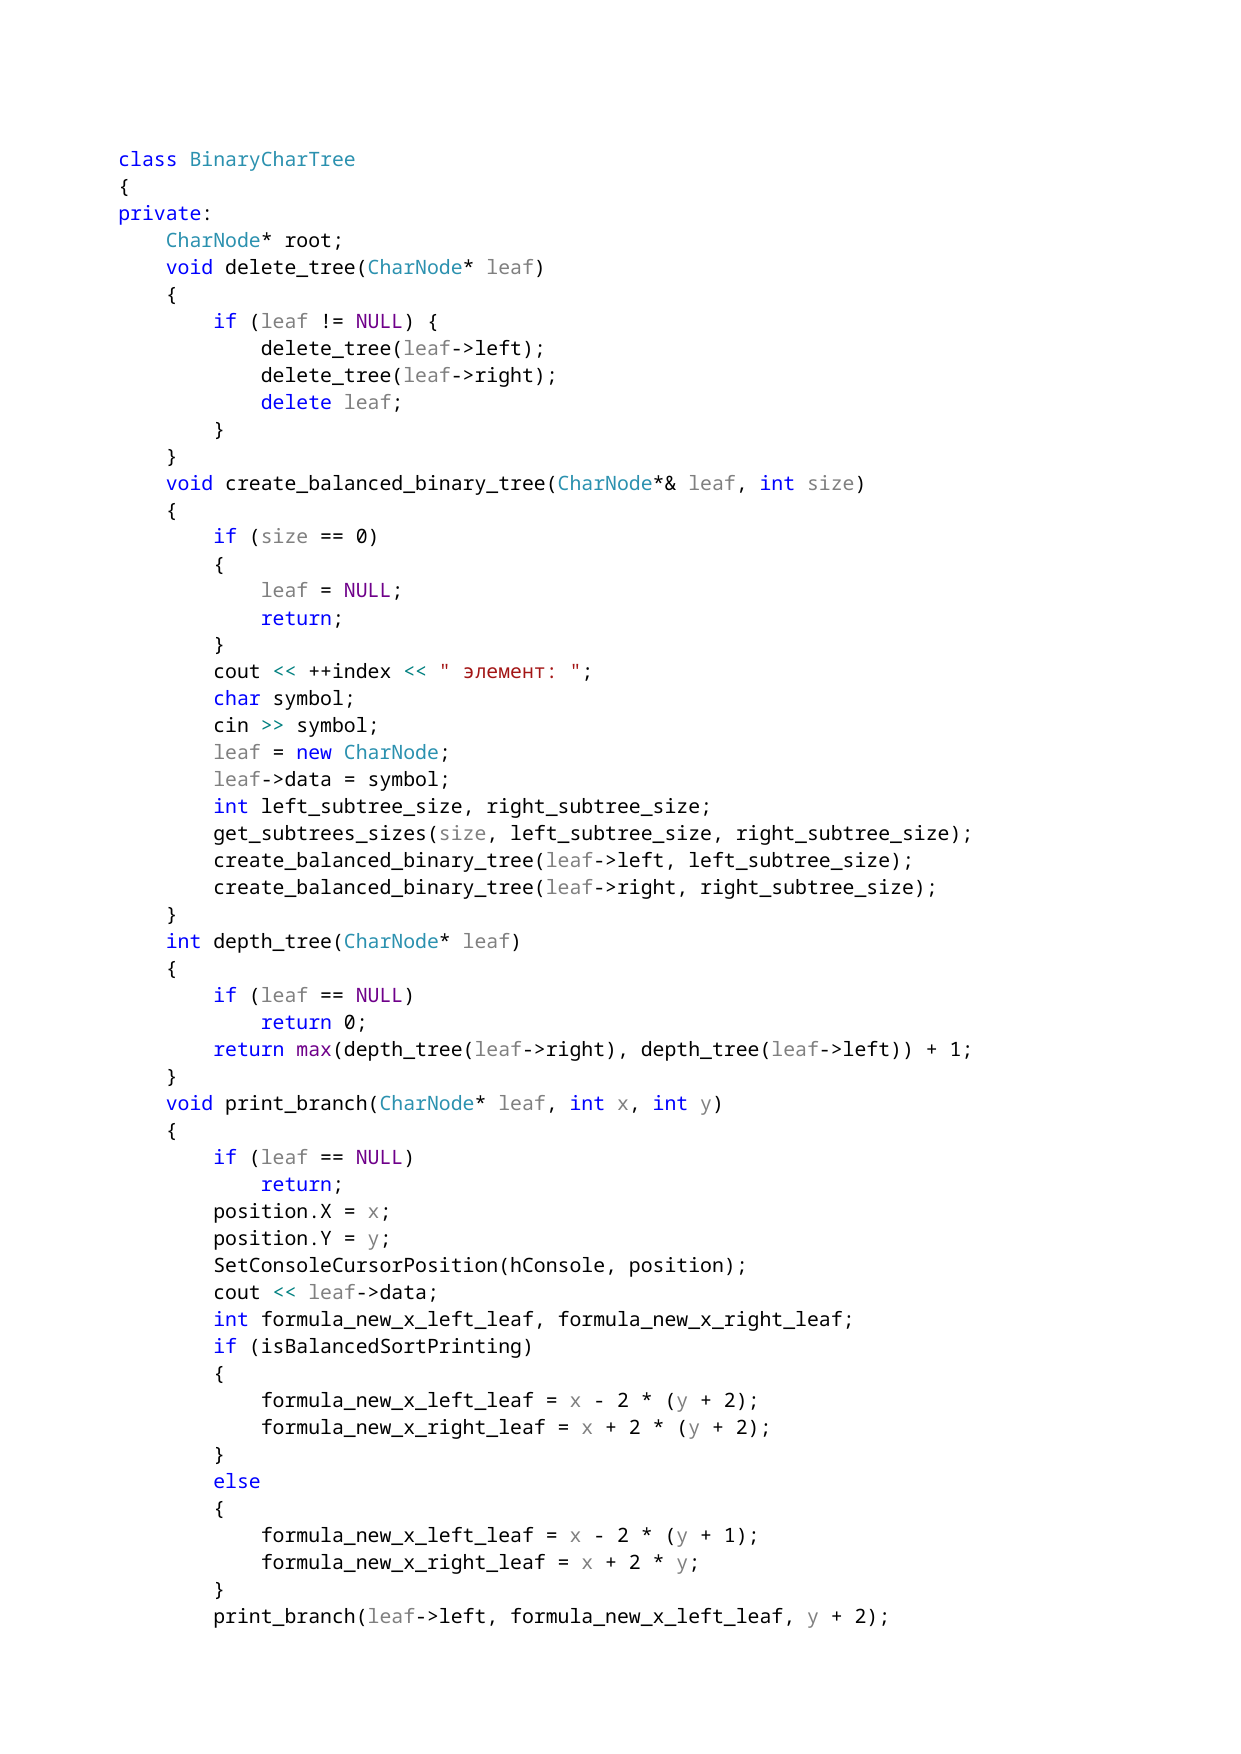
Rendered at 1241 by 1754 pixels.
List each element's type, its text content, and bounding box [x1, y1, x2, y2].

text create_balanced_binary_tree(leaf->left, left_subtree_size); [118, 847, 1122, 873]
text return 0; [118, 1008, 1122, 1035]
text delete leaf; [118, 388, 1122, 415]
text leaf = new CharNode; [118, 739, 1122, 766]
text position.Y = y; [118, 1224, 1122, 1251]
text if (leaf == NULL) [118, 1143, 1122, 1170]
text get_subtrees_sizes(size, left_subtree_size, right_subtree_size); [118, 819, 1122, 847]
text if (leaf == NULL) [118, 981, 1122, 1008]
text void delete_tree(CharNode* leaf) [118, 253, 1122, 280]
text CharNode* root; [118, 226, 1122, 253]
text } [118, 1575, 1122, 1602]
text leaf->data = symbol; [118, 766, 1122, 793]
text if (isBalancedSortPrinting) [118, 1332, 1122, 1359]
text { [118, 172, 1122, 199]
text class BinaryCharTree [118, 145, 1122, 172]
text private: [118, 199, 1122, 226]
text { [118, 1359, 1122, 1386]
text leaf = NULL; [118, 577, 1122, 604]
text delete_tree(leaf->right); [118, 361, 1122, 388]
text formula_new_x_right_leaf = x + 2 * y; [118, 1548, 1122, 1575]
text int left_subtree_size, right_subtree_size; [118, 793, 1122, 819]
text print_branch(leaf->left, formula_new_x_left_leaf, y + 2); [118, 1602, 1122, 1629]
text if (leaf != NULL) { [118, 307, 1122, 334]
text void print_branch(CharNode* leaf, int x, int y) [118, 1089, 1122, 1116]
text formula_new_x_right_leaf = x + 2 * (y + 2); [118, 1413, 1122, 1440]
text return; [118, 1170, 1122, 1197]
text } [118, 1062, 1122, 1089]
text int depth_tree(CharNode* leaf) [118, 927, 1122, 954]
text formula_new_x_left_leaf = x - 2 * (y + 2); [118, 1386, 1122, 1413]
text formula_new_x_left_leaf = x - 2 * (y + 1); [118, 1521, 1122, 1548]
text void create_balanced_binary_tree(CharNode*& leaf, int size) [118, 469, 1122, 496]
text char symbol; [118, 685, 1122, 712]
text } [118, 631, 1122, 658]
text } [118, 442, 1122, 469]
text delete_tree(leaf->left); [118, 334, 1122, 361]
text else [118, 1467, 1122, 1494]
text } [118, 415, 1122, 442]
text cin >> symbol; [118, 712, 1122, 739]
text { [118, 1494, 1122, 1521]
text return max(depth_tree(leaf->right), depth_tree(leaf->left)) + 1; [118, 1035, 1122, 1062]
text { [118, 1116, 1122, 1143]
text { [118, 280, 1122, 307]
text cout << ++index << " элемент: "; [118, 658, 1122, 685]
text { [118, 954, 1122, 981]
text { [118, 550, 1122, 577]
text create_balanced_binary_tree(leaf->right, right_subtree_size); [118, 873, 1122, 901]
text { [118, 496, 1122, 523]
text } [118, 901, 1122, 927]
text return; [118, 604, 1122, 631]
text SetConsoleCursorPosition(hConsole, position); [118, 1251, 1122, 1278]
text cout << leaf->data; [118, 1278, 1122, 1305]
text int formula_new_x_left_leaf, formula_new_x_right_leaf; [118, 1305, 1122, 1332]
text } [118, 1440, 1122, 1467]
text position.X = x; [118, 1197, 1122, 1224]
text if (size == 0) [118, 523, 1122, 550]
